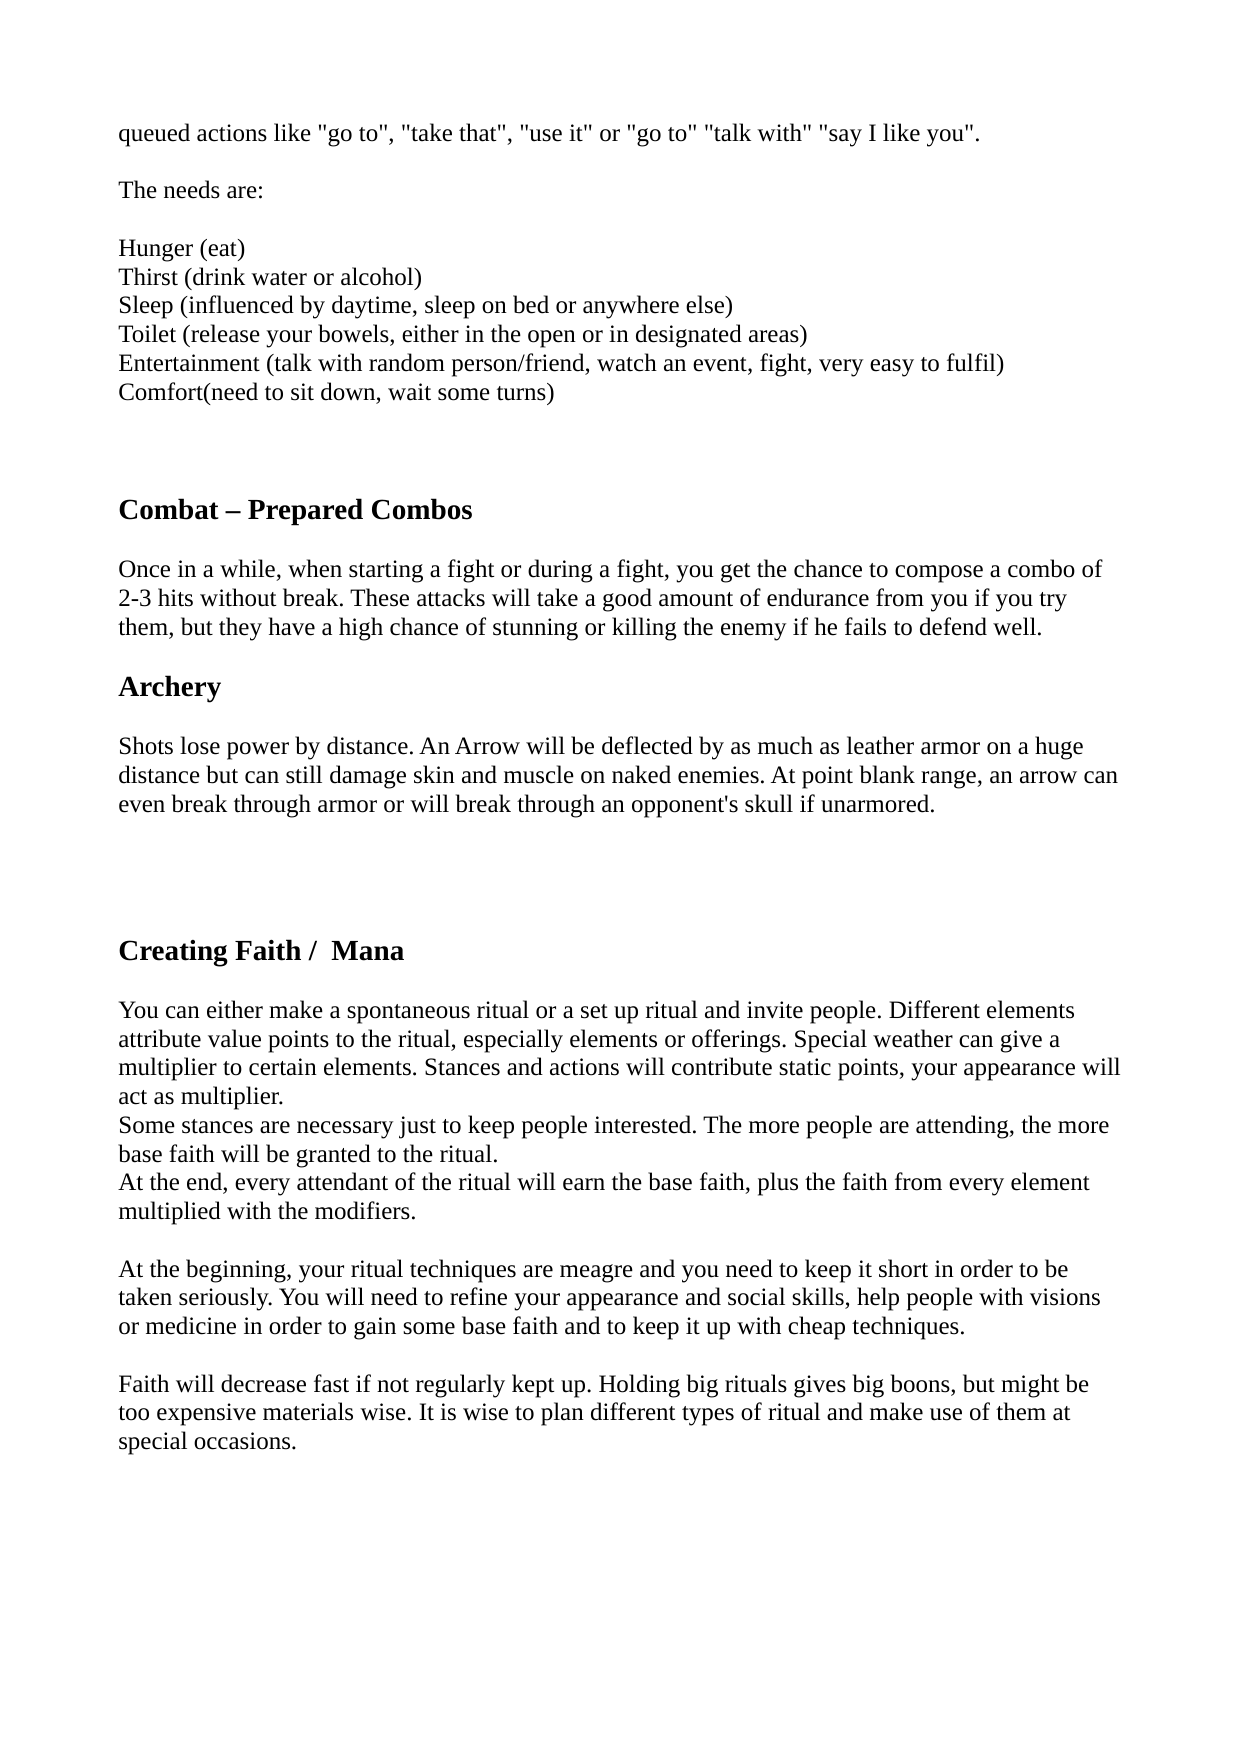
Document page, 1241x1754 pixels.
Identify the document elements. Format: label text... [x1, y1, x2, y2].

text At the beginning, your ritual techniques are meagre and you need to keep it short in order to be taken seriously. You will need to refine your appearance and social skills, help people with visions or medicine in order to gain some base faith and to keep it up with cheap techniques. [118, 1254, 1122, 1340]
text queued actions like "go to", "take that", "use it" or "go to" "talk with" "say I like you". [118, 118, 1122, 147]
text Some stances are necessary just to keep people interested. The more people are attending, the more base faith will be granted to the ritual. [118, 1110, 1122, 1167]
text Hunger (eat) [118, 233, 1122, 262]
text Sleep (influenced by daytime, sleep on bed or anywhere else) [118, 291, 1122, 319]
text Thirst (drink water or alcohol) [118, 262, 1122, 291]
text Faith will decrease fast if not regularly kept up. Holding big rituals gives big boons, but might be too expensive materials wise. It is wise to plan different types of ritual and make use of them at special occasions. [118, 1369, 1122, 1455]
text Comfort(need to sit down, wait some turns) [118, 377, 1122, 406]
text Archery [118, 669, 1122, 703]
text Creating Faith / Mana [118, 933, 1122, 966]
text Shots lose power by distance. An Arrow will be deflected by as much as leather armor on a huge distance but can still damage skin and muscle on naked enemies. At point blank range, an arrow can even break through armor or will break through an opponent's skull if unarmored. [118, 731, 1122, 818]
text Once in a while, when starting a fight or during a fight, you get the chance to compose a combo of 2-3 hits without break. These attacks will take a good amount of endurance from you if you try them, but they have a high chance of stunning or killing the enemy if he fails to defend well. [118, 554, 1122, 640]
text At the end, every attendant of the ritual will earn the base faith, plus the faith from every element multiplied with the modifiers. [118, 1167, 1122, 1225]
text You can either make a spontaneous ritual or a set up ritual and invite people. Different elements attribute value points to the ritual, especially elements or offerings. Special weather can give a multiplier to certain elements. Stances and actions will contribute static points, your appearance will act as multiplier. [118, 995, 1122, 1110]
text Toilet (release your bowels, either in the open or in designated areas) [118, 319, 1122, 348]
text The needs are: [118, 176, 1122, 204]
text Entertainment (talk with random person/friend, watch an event, fight, very easy to fulfil) [118, 348, 1122, 377]
text Combat – Prepared Combos [118, 492, 1122, 525]
